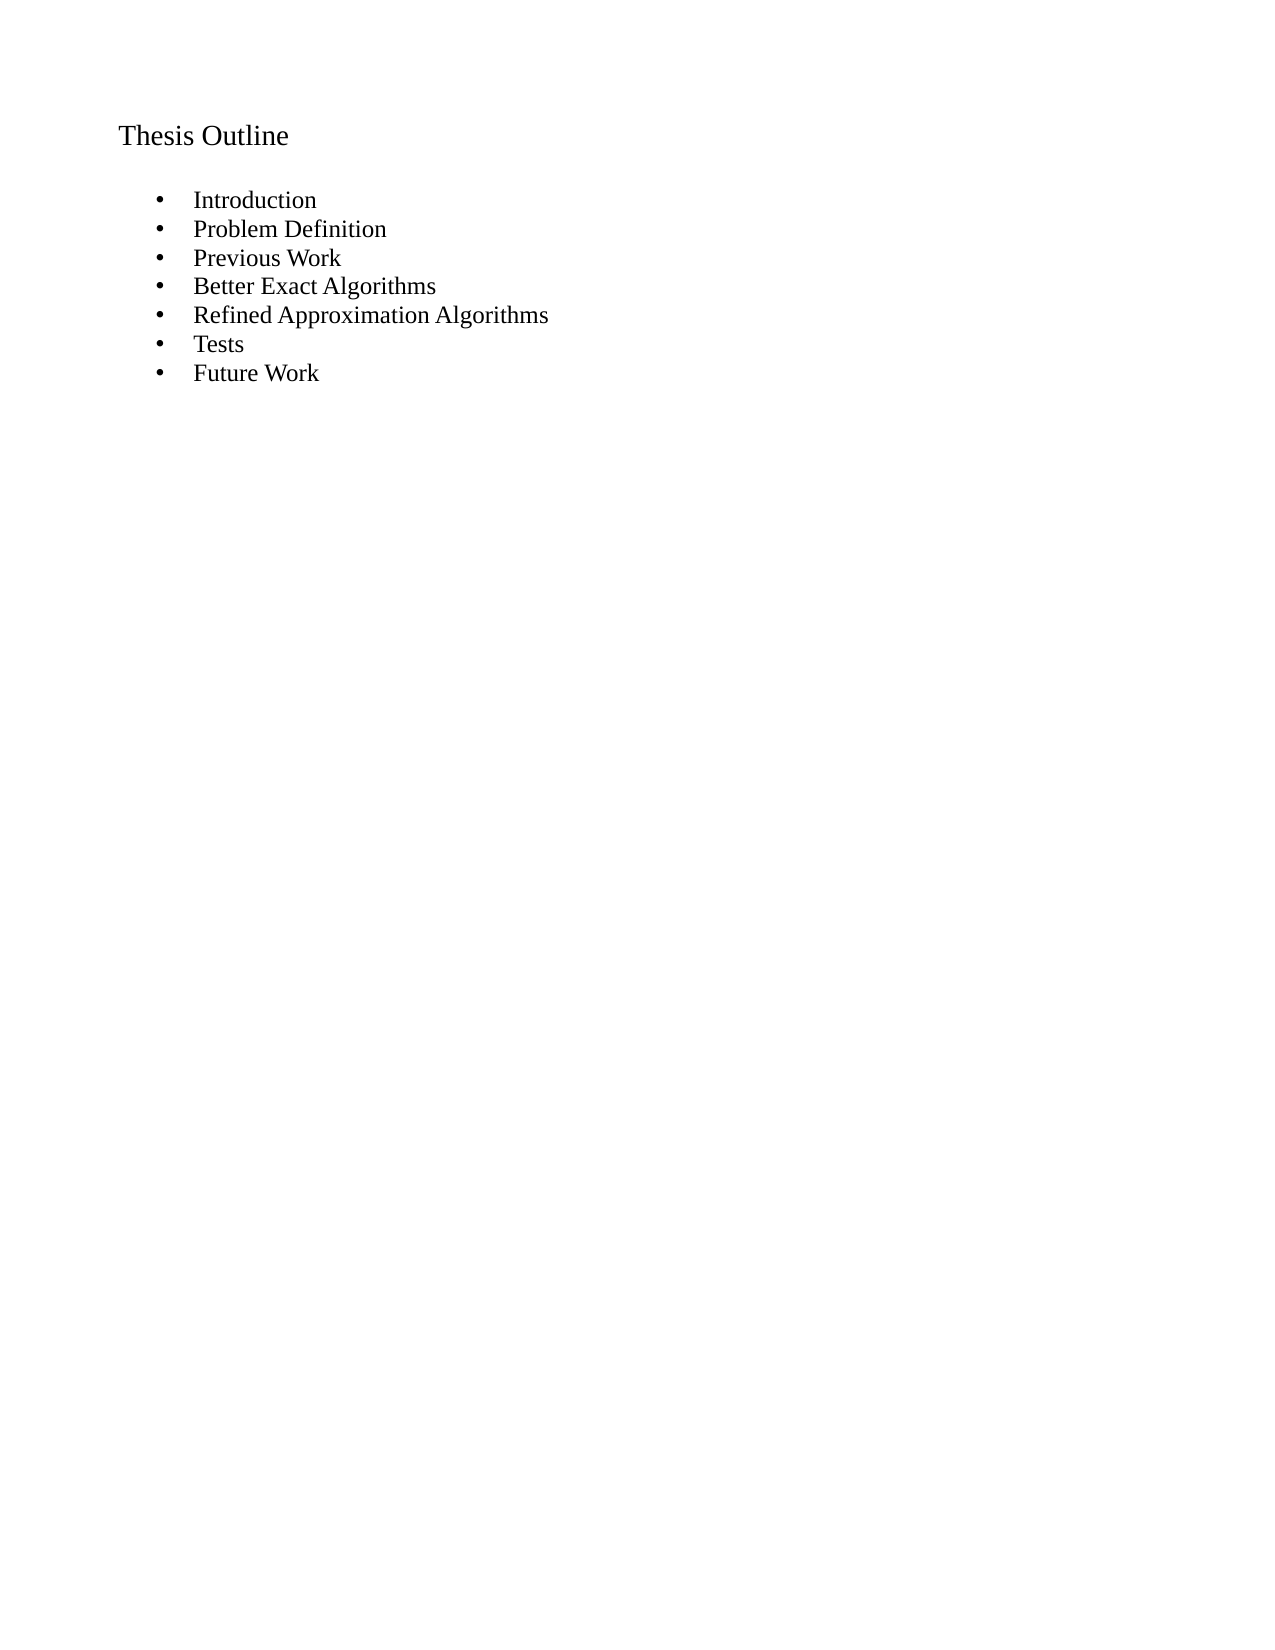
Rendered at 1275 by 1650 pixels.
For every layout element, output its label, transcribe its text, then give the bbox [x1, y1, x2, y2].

list Introduction [156, 185, 1157, 214]
list Better Exact Algorithms [156, 271, 1157, 300]
text Thesis Outline [118, 118, 1157, 152]
list Tests [156, 329, 1157, 358]
list Future Work [156, 358, 1157, 386]
list Refined Approximation Algorithms [156, 300, 1157, 329]
list Problem Definition [156, 214, 1157, 243]
list Previous Work [156, 243, 1157, 271]
